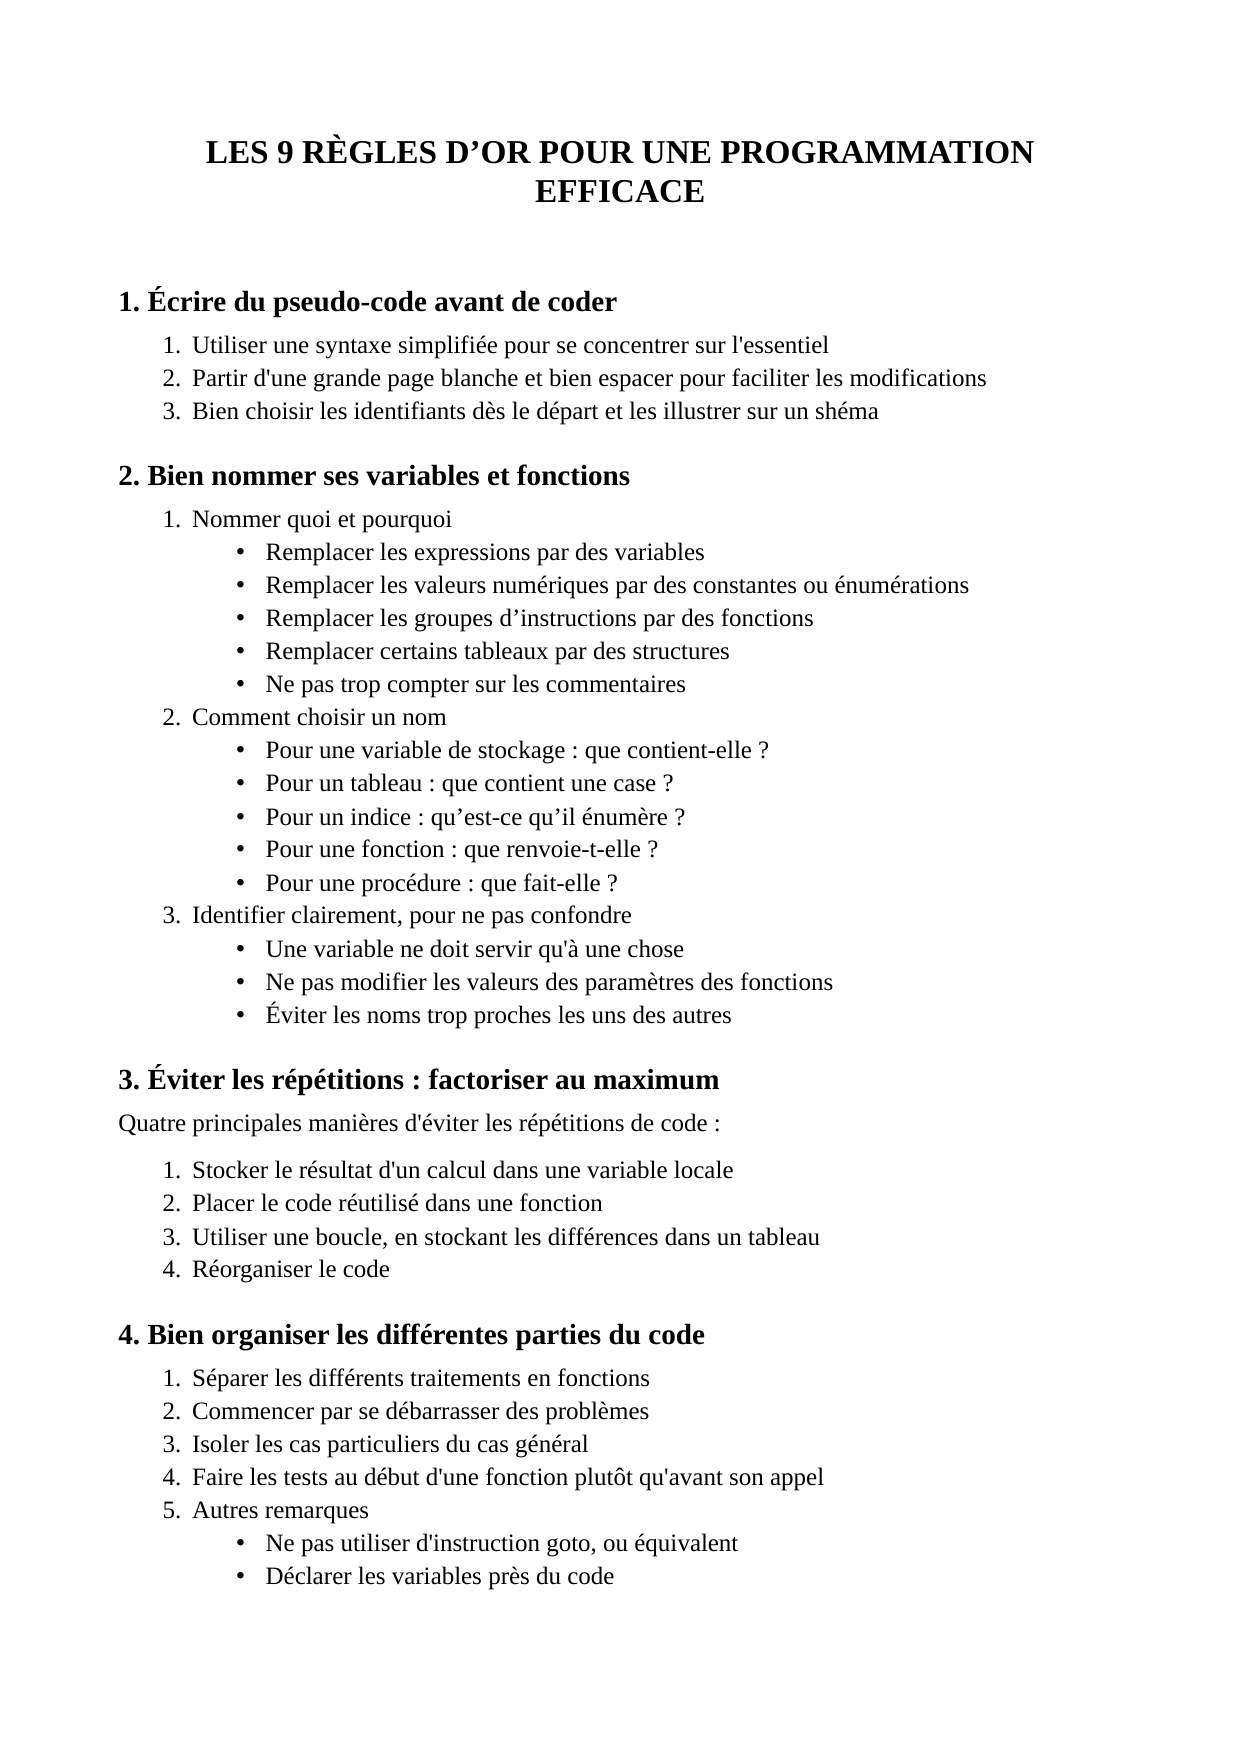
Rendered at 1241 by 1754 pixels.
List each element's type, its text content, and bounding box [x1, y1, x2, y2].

subtitle 1. Écrire du pseudo-code avant de coder [118, 284, 1122, 318]
list Éviter les noms trop proches les uns des autres [236, 1000, 1122, 1028]
list Ne pas utiliser d'instruction goto, ou équivalent [236, 1528, 1122, 1557]
list Pour un indice : qu’est-ce qu’il énumère ? [236, 802, 1122, 830]
subtitle 3. Éviter les répétitions : factoriser au maximum [118, 1062, 1122, 1095]
list Ne pas trop compter sur les commentaires [236, 669, 1122, 698]
list Utiliser une boucle, en stockant les différences dans un tableau [162, 1222, 1122, 1250]
list Réorganiser le code [162, 1254, 1122, 1283]
list Remplacer certains tableaux par des structures [236, 636, 1122, 665]
list Ne pas modifier les valeurs des paramètres des fonctions [236, 967, 1122, 995]
list Faire les tests au début d'une fonction plutôt qu'avant son appel [162, 1462, 1122, 1491]
list Pour une procédure : que fait-elle ? [236, 868, 1122, 896]
list Pour un tableau : que contient une case ? [236, 768, 1122, 797]
subtitle LES 9 RÈGLES D’OR POUR UNE PROGRAMMATION EFFICACE [118, 133, 1122, 209]
list Remplacer les expressions par des variables [236, 537, 1122, 566]
list Isoler les cas particuliers du cas général [162, 1429, 1122, 1458]
list Placer le code réutilisé dans une fonction [162, 1188, 1122, 1217]
text Quatre principales manières d'éviter les répétitions de code : [118, 1108, 1122, 1137]
list Nommer quoi et pourquoi [162, 504, 1122, 533]
list Remplacer les valeurs numériques par des constantes ou énumérations [236, 570, 1122, 599]
list Stocker le résultat d'un calcul dans une variable locale [162, 1156, 1122, 1184]
subtitle 4. Bien organiser les différentes parties du code [118, 1317, 1122, 1350]
list Utiliser une syntaxe simplifiée pour se concentrer sur l'essentiel [162, 330, 1122, 359]
list Autres remarques [162, 1495, 1122, 1524]
list Partir d'une grande page blanche et bien espacer pour faciliter les modifications [162, 363, 1122, 392]
list Commencer par se débarrasser des problèmes [162, 1396, 1122, 1424]
list Pour une fonction : que renvoie-t-elle ? [236, 834, 1122, 863]
list Comment choisir un nom [162, 702, 1122, 731]
list Identifier clairement, pour ne pas confondre [162, 901, 1122, 929]
list Pour une variable de stockage : que contient-elle ? [236, 736, 1122, 764]
subtitle 2. Bien nommer ses variables et fonctions [118, 458, 1122, 492]
list Une variable ne doit servir qu'à une chose [236, 934, 1122, 962]
list Remplacer les groupes d’instructions par des fonctions [236, 603, 1122, 632]
list Déclarer les variables près du code [236, 1561, 1122, 1590]
list Séparer les différents traitements en fonctions [162, 1363, 1122, 1392]
list Bien choisir les identifiants dès le départ et les illustrer sur un shéma [162, 396, 1122, 425]
